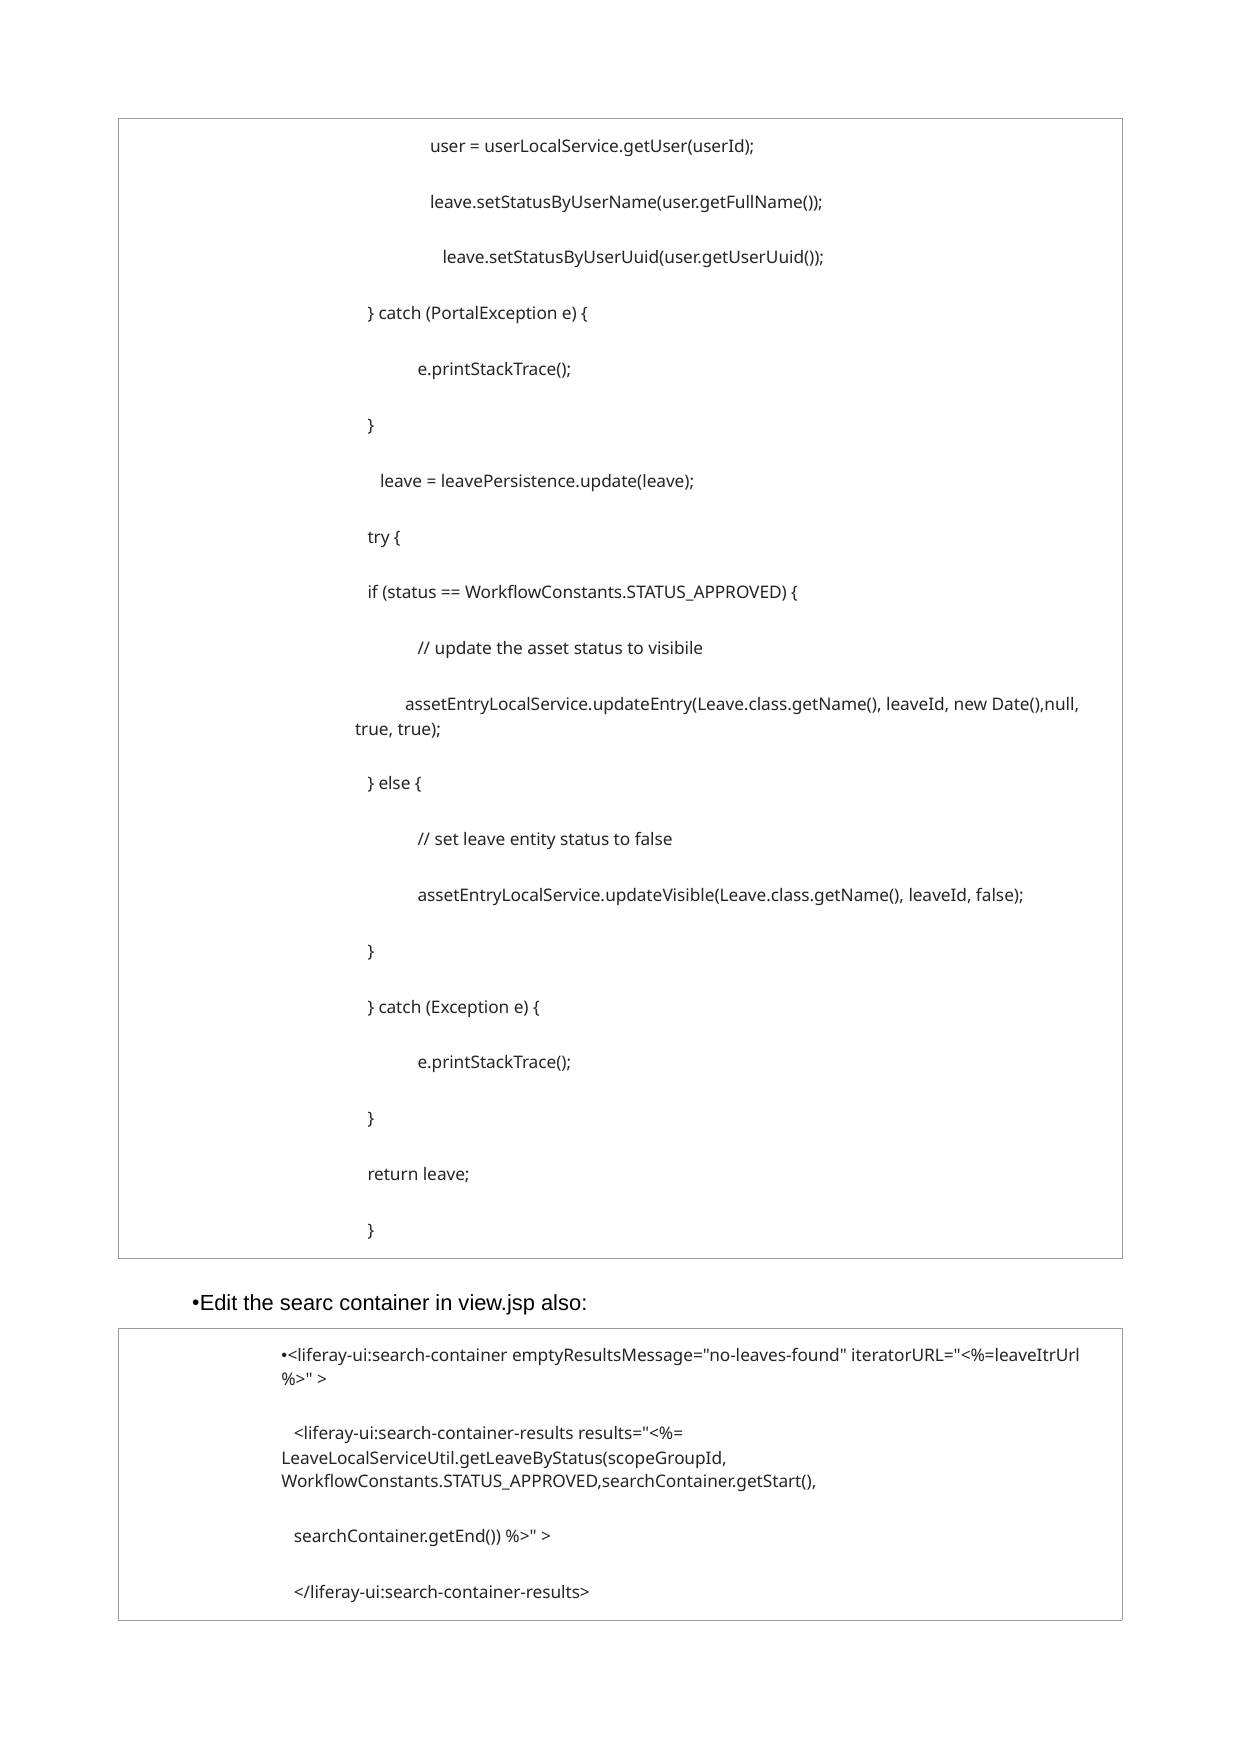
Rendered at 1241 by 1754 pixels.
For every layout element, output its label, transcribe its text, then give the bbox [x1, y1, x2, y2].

list <liferay-ui:search-container-results results="<%= LeaveLocalServiceUtil.getLeaveByStatus(scopeGroupId, WorkflowConstants.STATUS_APPROVED,searchContainer.getStart(), [119, 1406, 1122, 1493]
list } [119, 397, 1122, 438]
list // set leave entity status to false [119, 812, 1122, 852]
list } [119, 1091, 1122, 1131]
list assetEntryLocalService.updateVisible(Leave.class.getName(), leaveId, false); [119, 867, 1122, 908]
list } [119, 1202, 1122, 1258]
list leave.setStatusByUserName(user.getFullName()); [119, 174, 1122, 214]
list e.printStackTrace(); [119, 1035, 1122, 1075]
list } else { [119, 756, 1122, 796]
list } [119, 923, 1122, 963]
list assetEntryLocalService.updateEntry(Leave.class.getName(), leaveId, new Date(),null, true, true); [119, 676, 1122, 740]
list // update the asset status to visibile [119, 621, 1122, 661]
list e.printStackTrace(); [119, 341, 1122, 382]
list Edit the searc container in view.jsp also: [118, 1290, 1122, 1315]
list leave = leavePersistence.update(leave); [119, 453, 1122, 493]
list user = userLocalService.getUser(userId); [119, 119, 1122, 158]
list <liferay-ui:search-container emptyResultsMessage="no-leaves-found" iteratorURL="<%=leaveItrUrl %>" > [119, 1329, 1122, 1390]
list try { [119, 509, 1122, 549]
list leave.setStatusByUserUuid(user.getUserUuid()); [119, 230, 1122, 270]
list } catch (Exception e) { [119, 979, 1122, 1019]
list </liferay-ui:search-container-results> [119, 1564, 1122, 1620]
list return leave; [119, 1147, 1122, 1187]
list searchContainer.getEnd()) %>" > [119, 1508, 1122, 1548]
list if (status == WorkflowConstants.STATUS_APPROVED) { [119, 565, 1122, 605]
list } catch (PortalException e) { [119, 286, 1122, 326]
